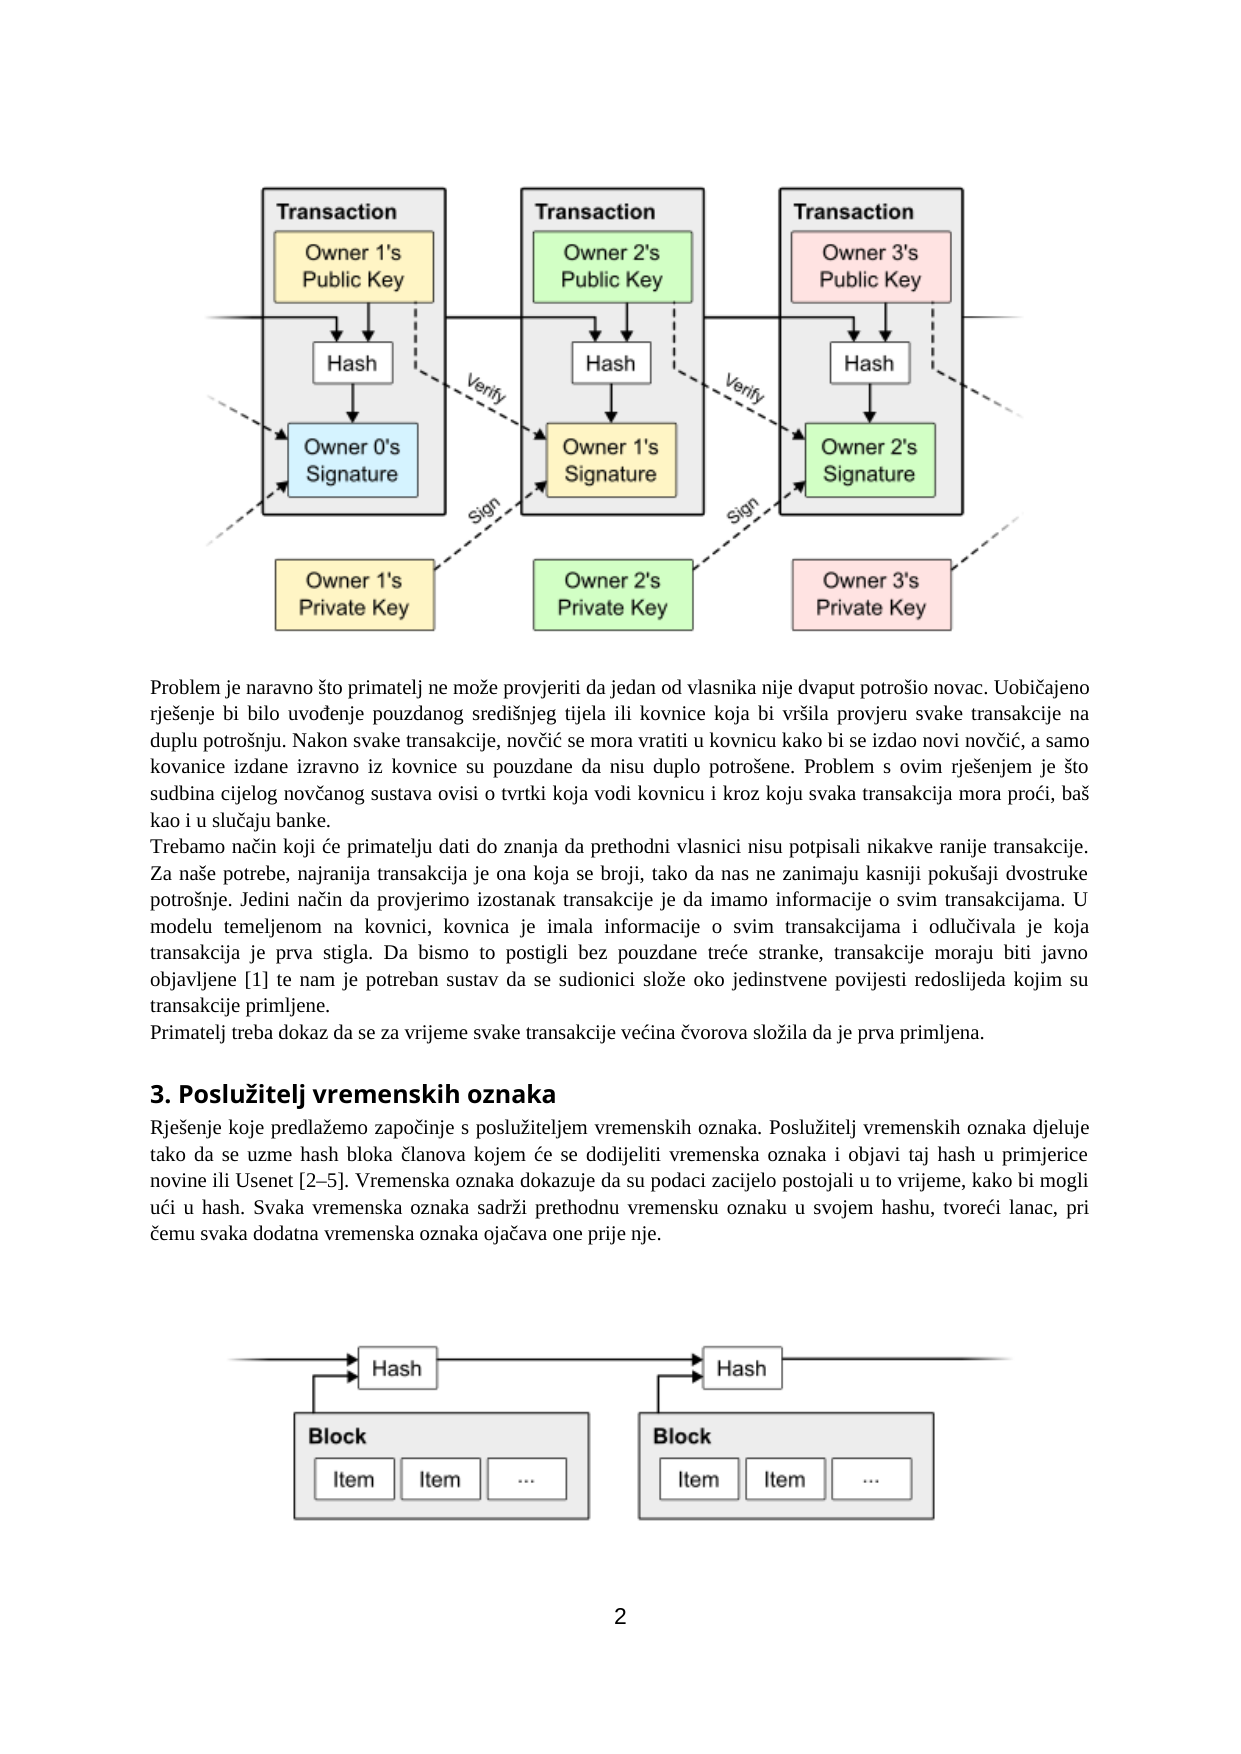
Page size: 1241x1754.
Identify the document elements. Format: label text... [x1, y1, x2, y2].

text Rješenje koje predlažemo započinje s poslužiteljem vremenskih oznaka. Poslužitelj vremenskih oznaka djeluje tako da se uzme hash bloka članova kojem će se dodijeliti vremenska oznaka i objavi taj hash u primjerice novine ili Usenet [2–5]. Vremenska oznaka dokazuje da su podaci zacijelo postojali u to vrijeme, kako bi mogli ući u hash. Svaka vremenska oznaka sadrži prethodnu vremensku oznaku u svojem hashu, tvoreći lanac, pri čemu svaka dodatna vremenska oznaka ojačava one prije nje. [150, 1116, 1091, 1245]
text Trebamo način koji će primatelju dati do znanja da prethodni vlasnici nisu potpisali nikakve ranije transakcije. Za naše potrebe, najranija transakcija je ona koja se broji, tako da nas ne zanimaju kasniji pokušaji dvostruke potrošnje. Jedini način da provjerimo izostanak transakcije je da imamo informacije o svim transakcijama. U modelu temeljenom na kovnici, kovnica je imala informacije o svim transakcijama i odlučivala je koja transakcija je prva stigla. Da bismo to postigli bez pouzdane treće stranke, transakcije moraju biti javno objavljene [1] te nam je potreban sustav da se sudionici slože oko jedinstvene povijesti redoslijeda kojim su transakcije primljene. [150, 835, 1091, 1017]
text Primatelj treba dokaz da se za vrijeme svake transakcije većina čvorova složila da je prva primljena. [150, 1021, 1091, 1044]
picture [150, 1307, 1088, 1552]
subtitle 3. Poslužitelj vremenskih oznaka [150, 1077, 1091, 1111]
text Problem je naravno što primatelj ne može provjeriti da jedan od vlasnika nije dvaput potrošio novac. Uobičajeno rješenje bi bilo uvođenje pouzdanog središnjeg tijela ili kovnice koja bi vršila provjeru svake transakcije na duplu potrošnju. Nakon svake transakcije, novčić se mora vratiti u kovnicu kako bi se izdao novi novčić, a samo kovanice izdane izravno iz kovnice su pouzdane da nisu duplo potrošene. Problem s ovim rješenjem je što sudbina cijelog novčanog sustava ovisi o tvrtki koja vodi kovnicu i kroz koju svaka transakcija mora proći, baš kao i u slučaju banke. [150, 676, 1091, 832]
picture [150, 150, 1088, 672]
